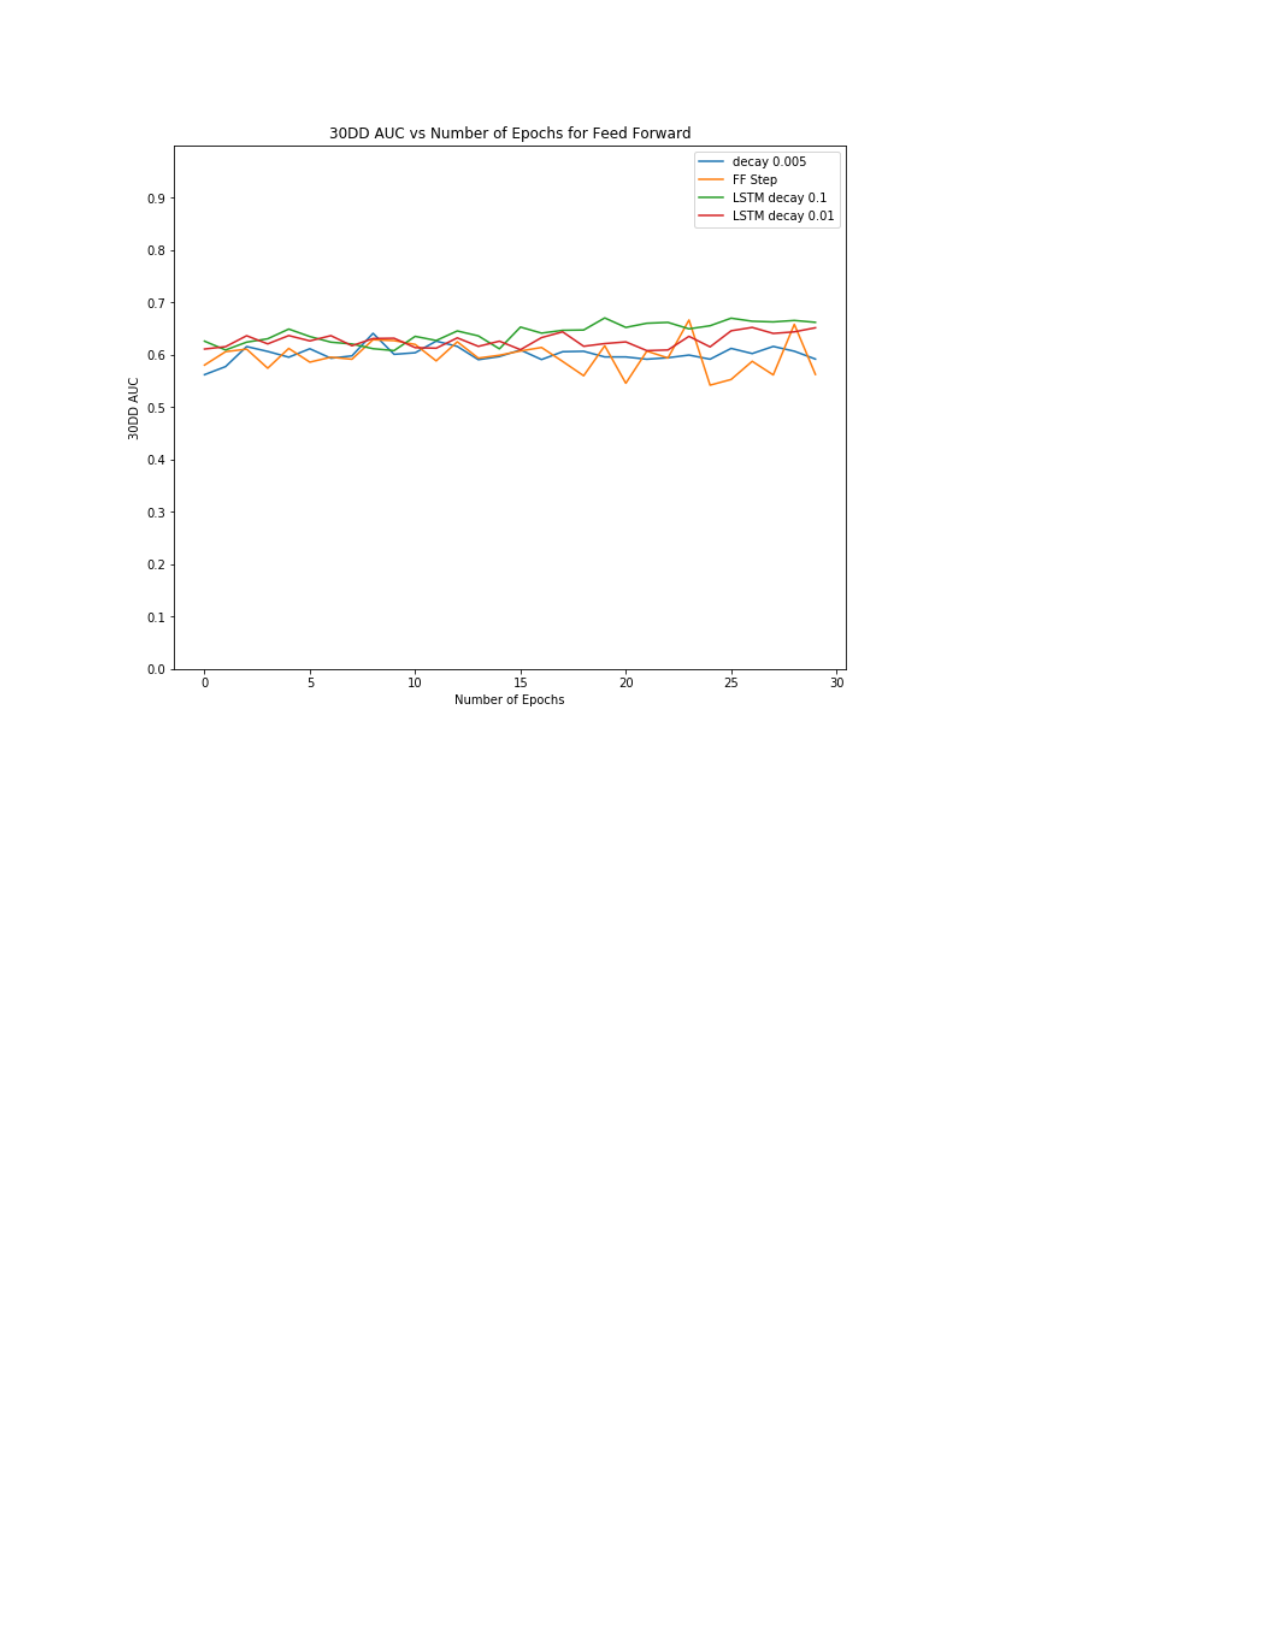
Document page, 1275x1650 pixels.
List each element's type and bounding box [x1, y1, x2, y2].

picture [121, 118, 858, 715]
